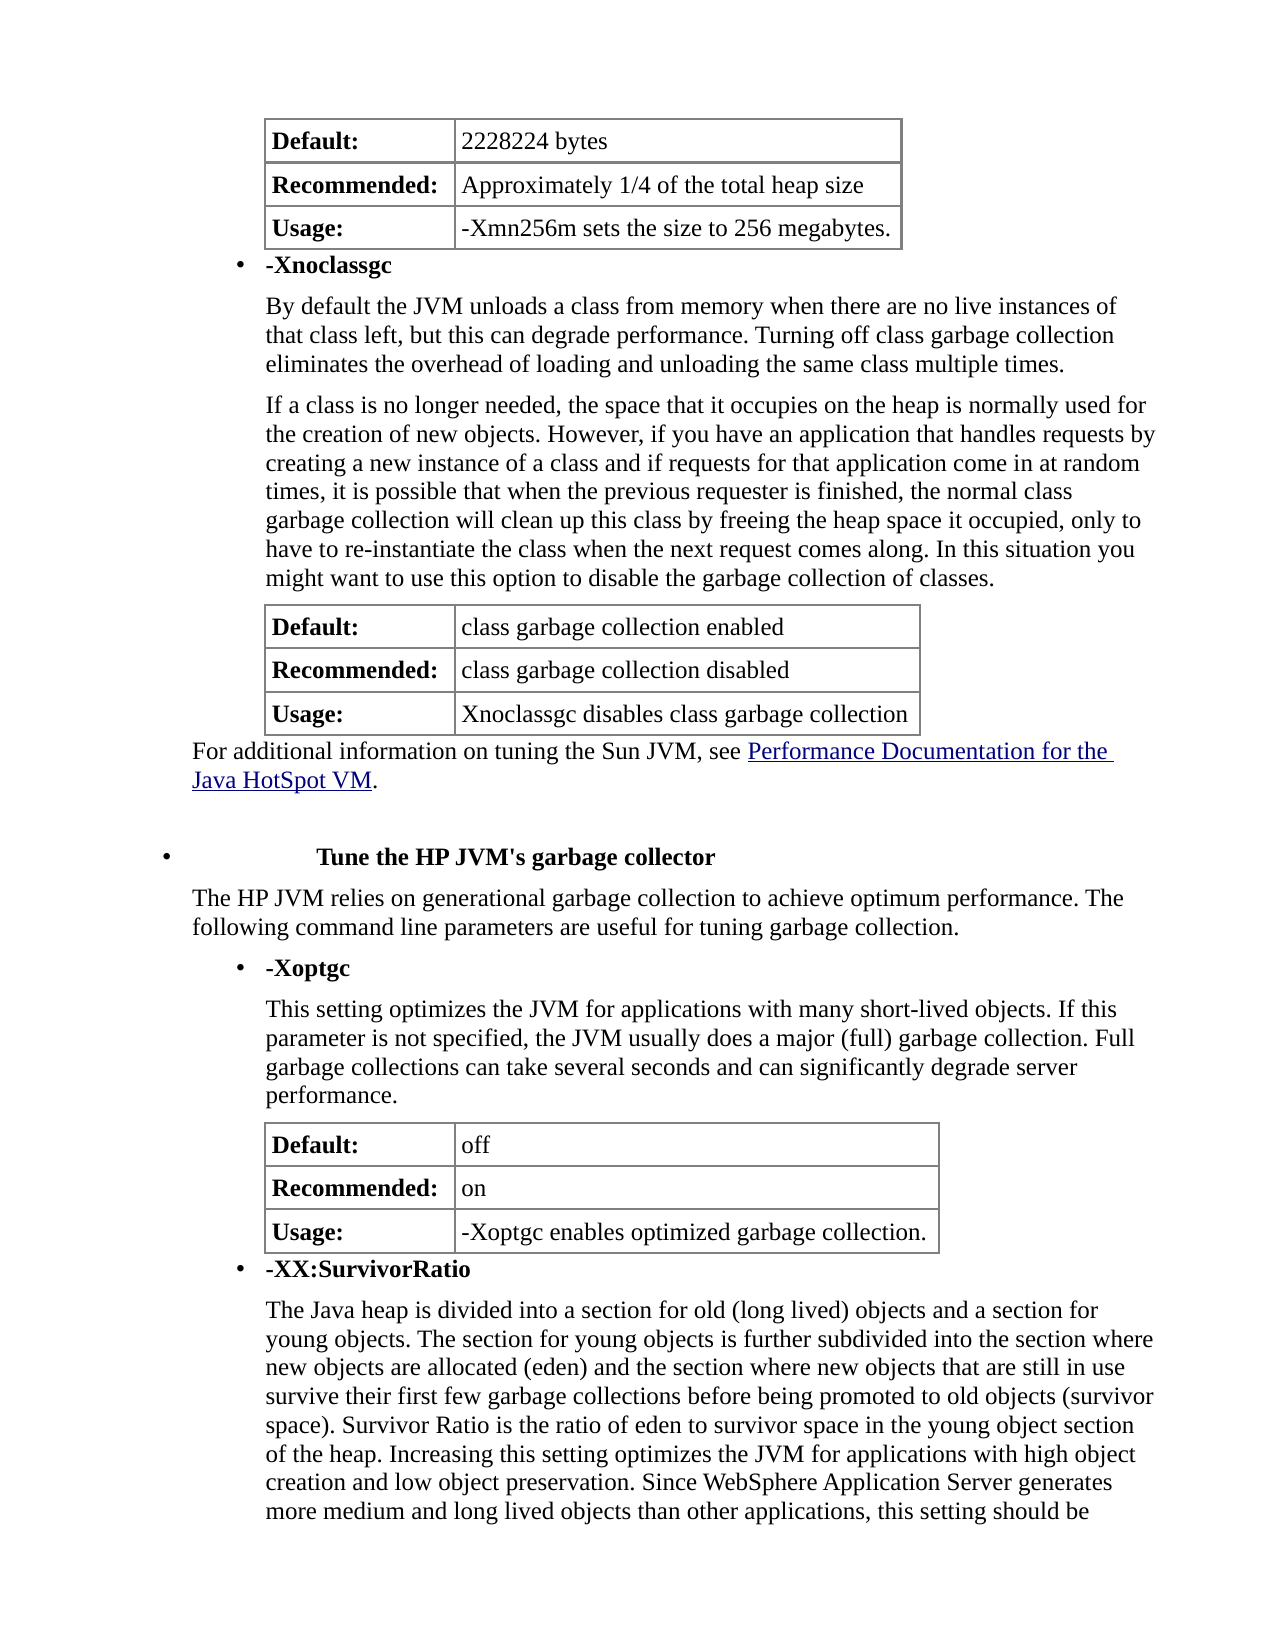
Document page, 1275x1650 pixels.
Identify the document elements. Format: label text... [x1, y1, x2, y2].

table_cell class garbage collection disabled [456, 649, 919, 691]
table_header Default: [266, 606, 454, 647]
table_cell Recommended: [266, 164, 454, 205]
table_cell -Xmn256m sets the size to 256 megabytes. [456, 207, 900, 248]
list The Java heap is divided into a section for old (long lived) objects and a section for young objects. The section for young objects is further subdivided into the section where new objects are allocated (eden) and the section where new objects that are still in use survive their first few garbage collections before being promoted to old objects (survivor space). Survivor Ratio is the ratio of eden to survivor space in the young object section of the heap. Increasing this setting optimizes the JVM for applications with high object creation and low object preservation. Since WebSphere Application Server generates more medium and long lived objects than other applications, this setting should be [236, 1295, 1157, 1525]
table_cell Usage: [266, 1210, 454, 1252]
table_header 2228224 bytes [456, 120, 900, 161]
list This setting optimizes the JVM for applications with many short-lived objects. If this parameter is not specified, the JVM usually does a major (full) garbage collection. Full garbage collections can take several seconds and can significantly degrade server performance. [236, 994, 1157, 1109]
table_header Default: [266, 120, 454, 161]
list Tune the HP JVM's garbage collector [162, 806, 1157, 870]
list The HP JVM relies on generational garbage collection to achieve optimum performance. The following command line parameters are useful for tuning garbage collection. [162, 883, 1157, 940]
list -XX:SurvivorRatio [236, 1254, 1157, 1282]
table_cell Usage: [266, 693, 454, 734]
table_cell on [456, 1167, 938, 1208]
list -Xoptgc [236, 953, 1157, 982]
list By default the JVM unloads a class from memory when there are no live instances of that class left, but this can degrade performance. Turning off class garbage collection eliminates the overhead of loading and unloading the same class multiple times. [236, 291, 1157, 378]
list -Xnoclassgc [236, 250, 1157, 279]
table_cell Usage: [266, 207, 454, 248]
table_header Default: [266, 1124, 454, 1165]
table_header class garbage collection enabled [456, 606, 919, 647]
table_cell Recommended: [266, 1167, 454, 1208]
table_header off [456, 1124, 938, 1165]
table_cell -Xoptgc enables optimized garbage collection. [456, 1210, 938, 1252]
list If a class is no longer needed, the space that it occupies on the heap is normally used for the creation of new objects. However, if you have an application that handles requests by creating a new instance of a class and if requests for that application come in at random times, it is possible that when the previous requester is finished, the normal class garbage collection will clean up this class by freeing the heap space it occupied, only to have to re-instantiate the class when the next request comes along. In this situation you might want to use this option to disable the garbage collection of classes. [236, 390, 1157, 591]
table_cell Xnoclassgc disables class garbage collection [456, 693, 919, 734]
table_cell Approximately 1/4 of the total heap size [456, 164, 900, 205]
list For additional information on tuning the Sun JVM, see Performance Documentation for the Java HotSpot VM. [162, 736, 1157, 793]
table_cell Recommended: [266, 649, 454, 691]
